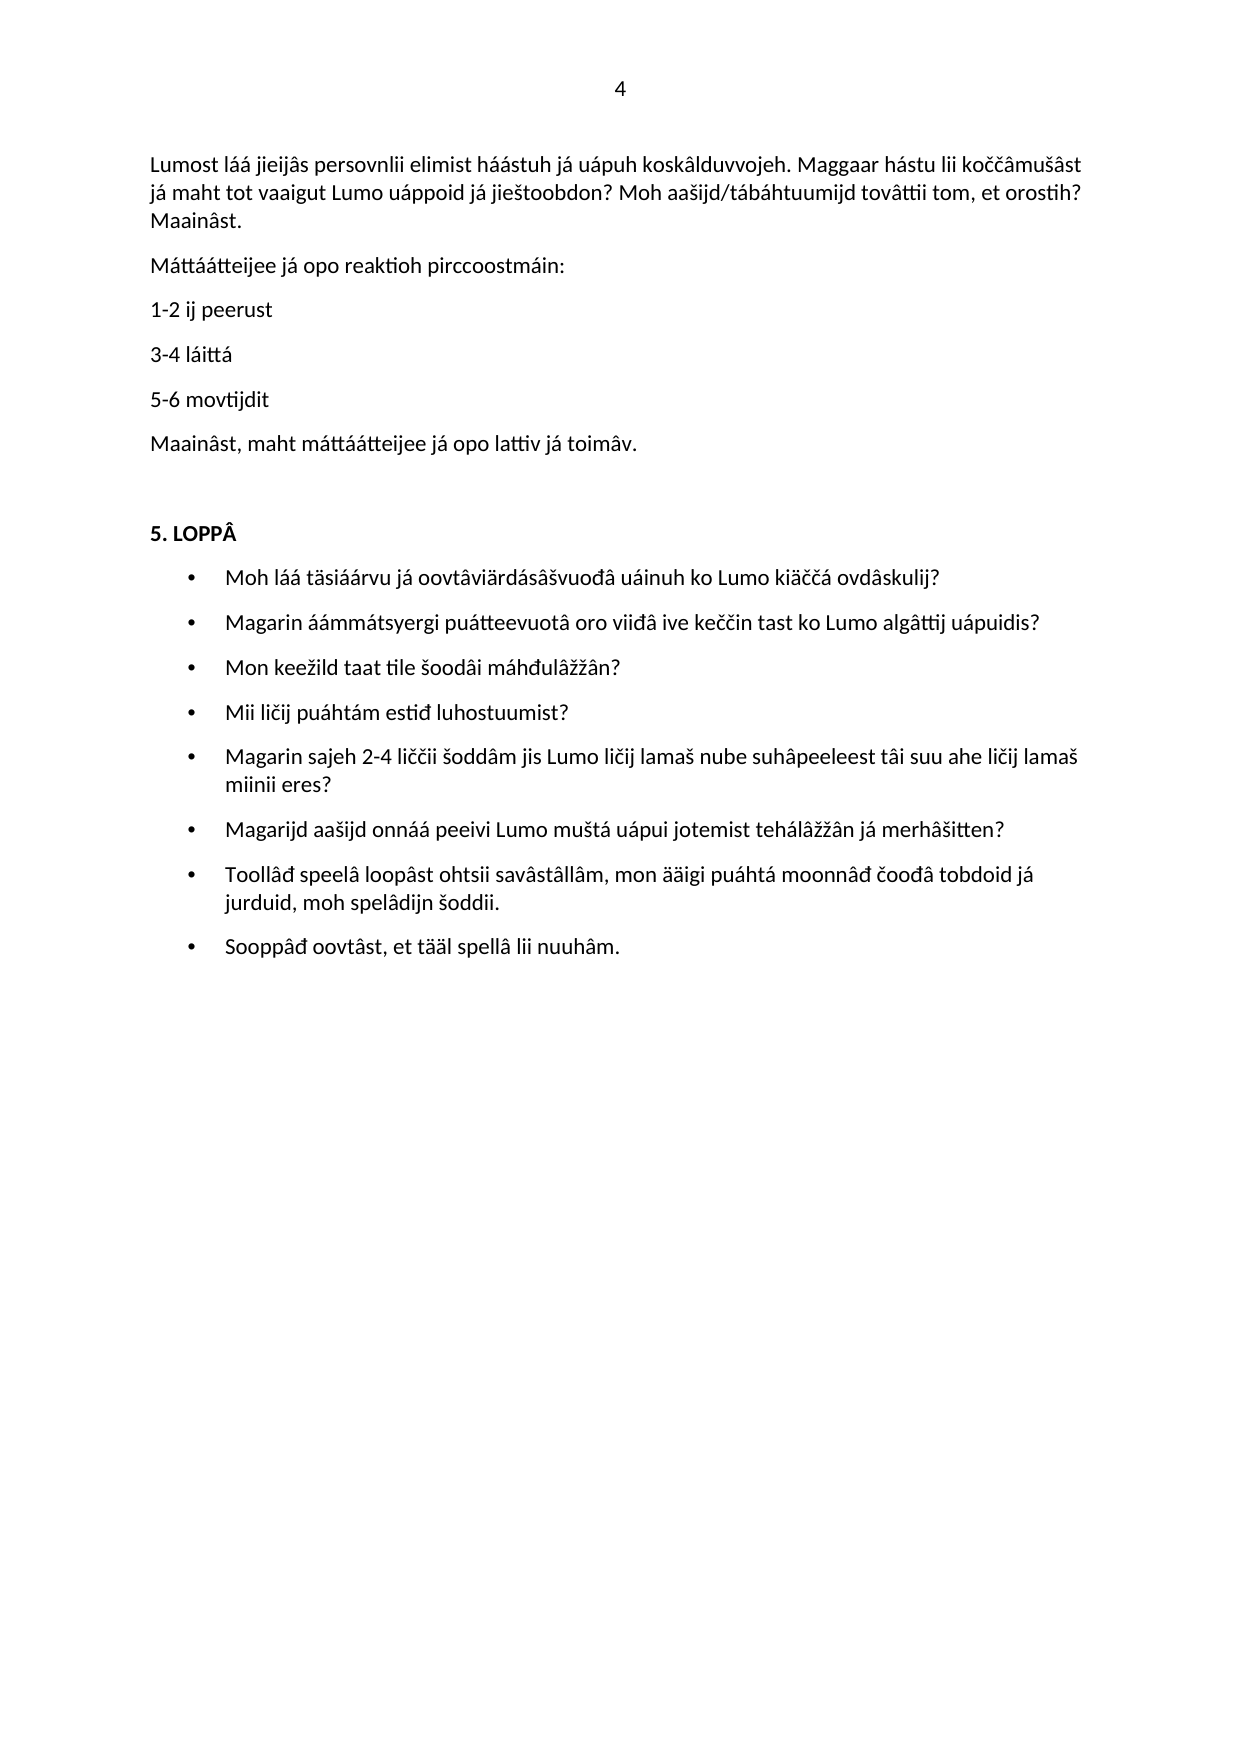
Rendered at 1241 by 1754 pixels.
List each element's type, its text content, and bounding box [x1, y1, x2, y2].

text 3-4 láittá [150, 340, 1090, 368]
text 5-6 movtijdit [150, 385, 1090, 413]
list Moh láá täsiáárvu já oovtâviärdásâšvuođâ uáinuh ko Lumo kiäččá ovdâskulij? [187, 563, 1090, 592]
list Sooppâđ oovtâst, et tääl spellâ lii nuuhâm. [187, 932, 1090, 960]
text 1-2 ij peerust [150, 295, 1090, 323]
list Magarin sajeh 2-4 liččii šoddâm jis Lumo ličij lamaš nube suhâpeeleest tâi suu ahe ličij lamaš miinii eres? [187, 742, 1090, 798]
list Magarijd aašijd onnáá peeivi Lumo muštá uápui jotemist tehálâžžân já merhâšitten? [187, 815, 1090, 843]
list Toollâđ speelâ loopâst ohtsii savâstâllâm, mon ääigi puáhtá moonnâđ čoođâ tobdoid já jurduid, moh spelâdijn šoddii. [187, 860, 1090, 916]
list Mii ličij puáhtám estiđ luhostuumist? [187, 698, 1090, 726]
text Maainâst, maht máttáátteijee já opo lattiv já toimâv. [150, 429, 1090, 457]
text Máttáátteijee já opo reaktioh pirccoostmáin: [150, 251, 1090, 279]
list Magarin áámmátsyergi puátteevuotâ oro viiđâ ive keččin tast ko Lumo algâttij uápuidis? [187, 608, 1090, 636]
list Mon keežild taat tile šoodâi máhđulâžžân? [187, 653, 1090, 681]
text Lumost láá jieijâs persovnlii elimist háástuh já uápuh koskâlduvvojeh. Maggaar hástu lii koččâmušâst já maht tot vaaigut Lumo uáppoid já jieštoobdon? Moh aašijd/tábáhtuumijd tovâttii tom, et orostih? Maainâst. [150, 150, 1090, 234]
text 5. LOPPÂ [150, 519, 1090, 547]
